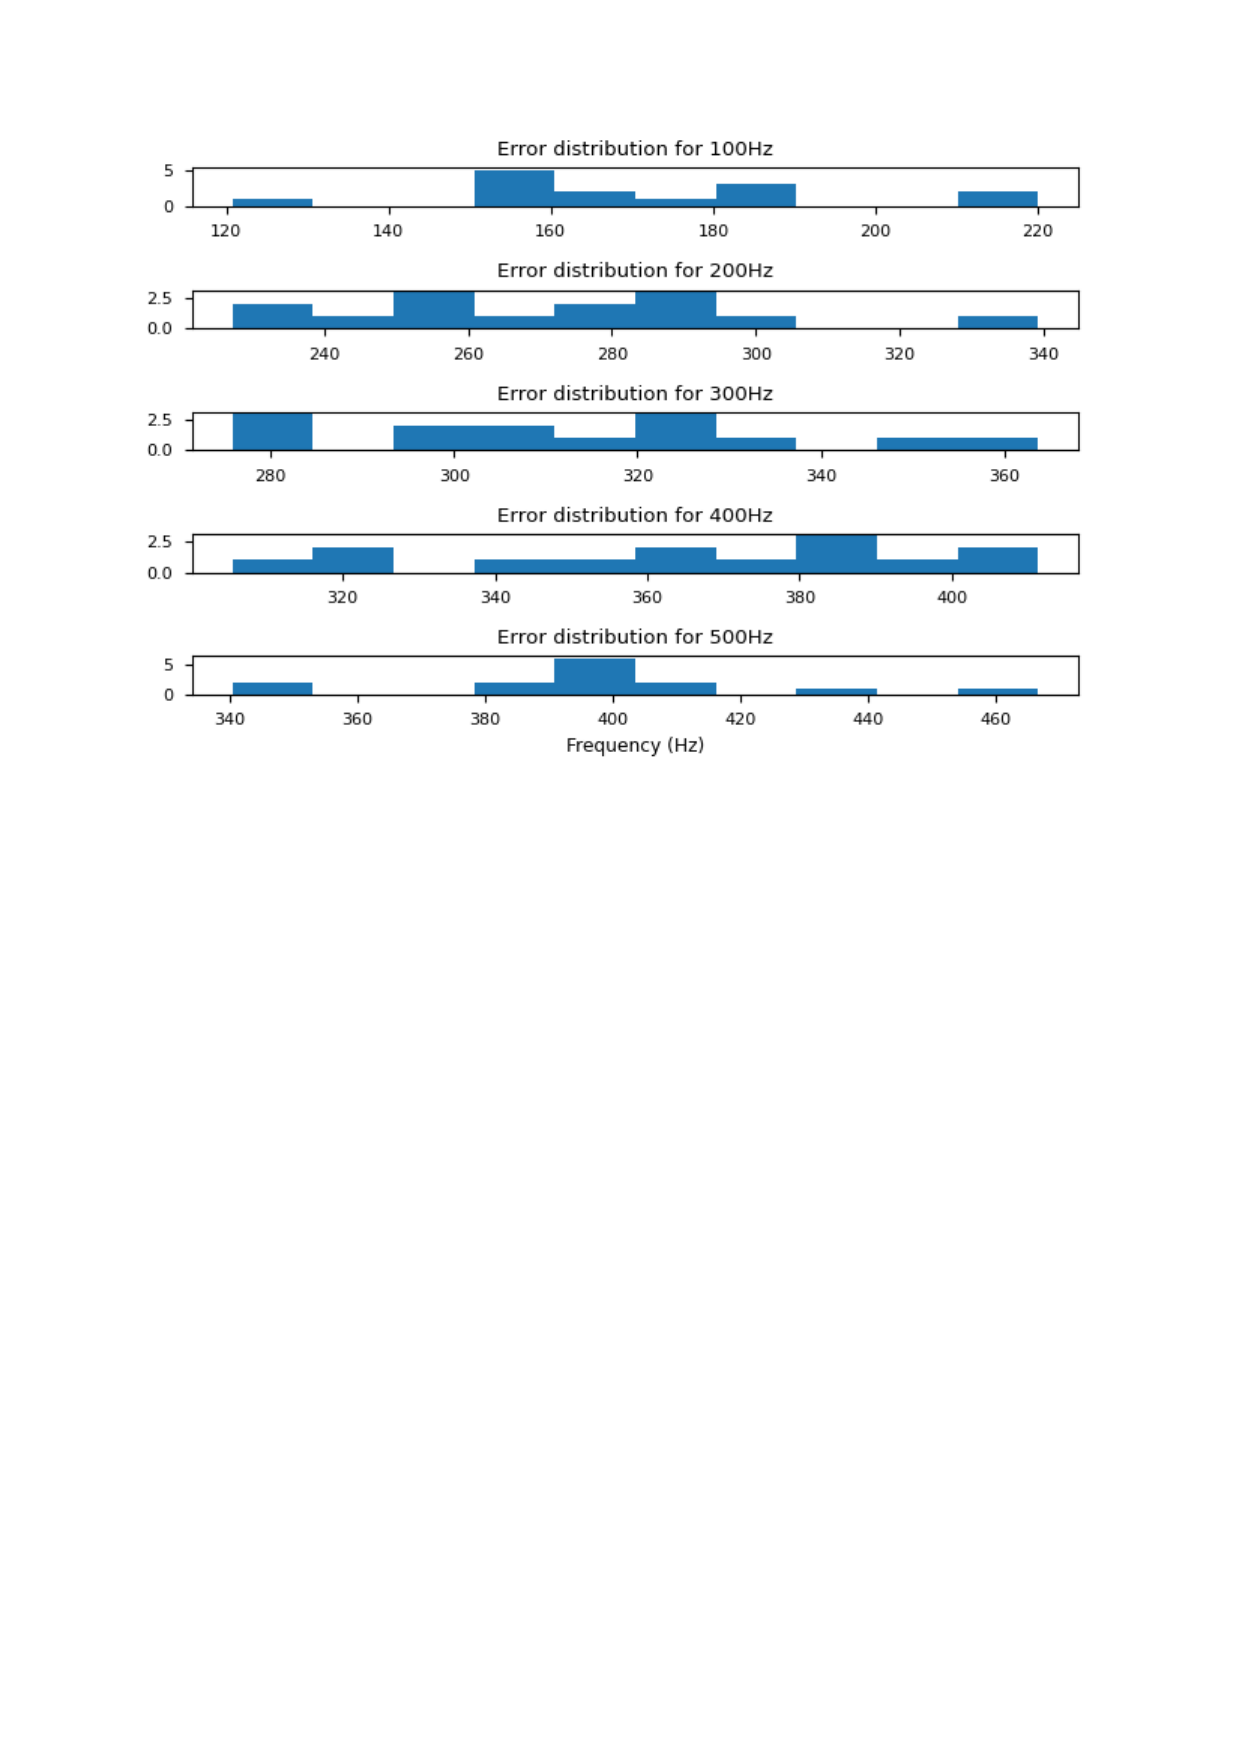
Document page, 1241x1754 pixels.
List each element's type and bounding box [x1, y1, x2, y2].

picture [140, 118, 1100, 779]
